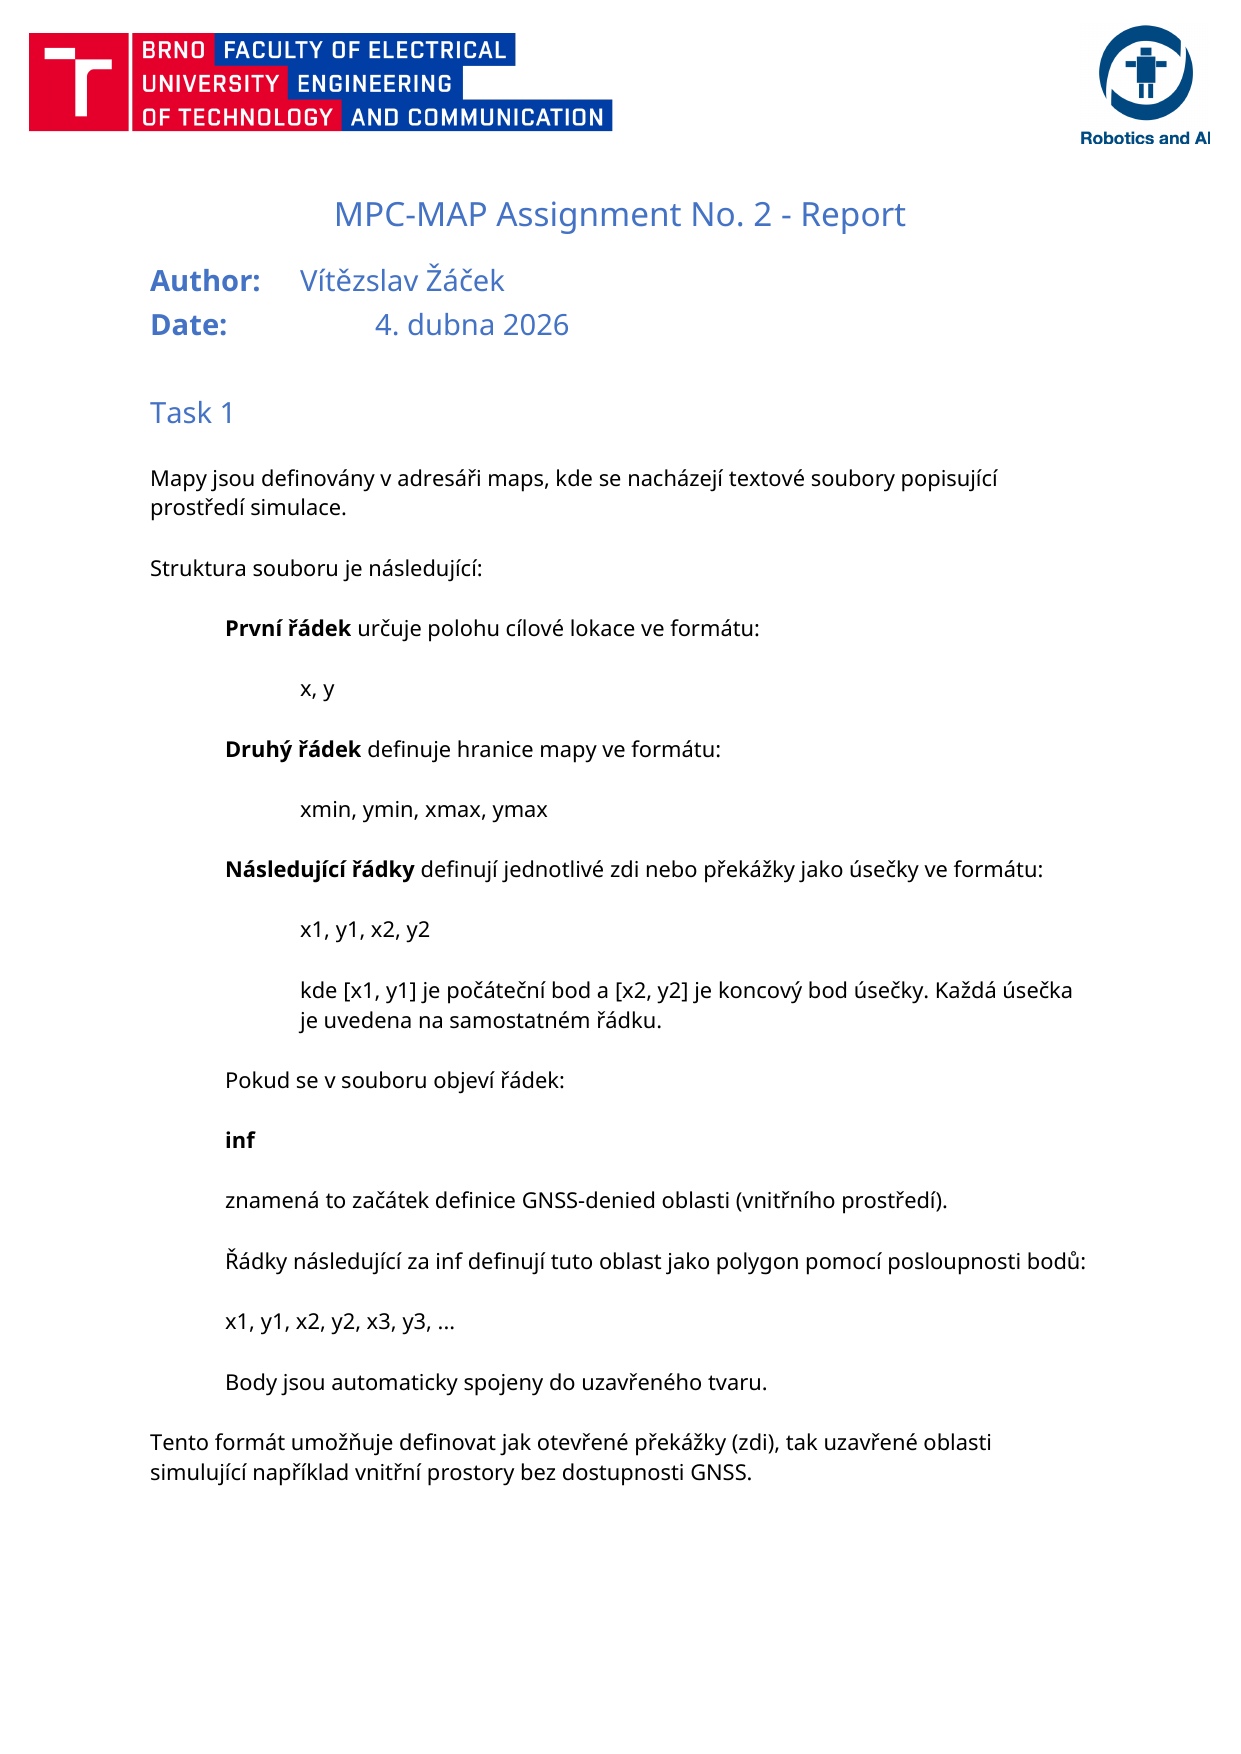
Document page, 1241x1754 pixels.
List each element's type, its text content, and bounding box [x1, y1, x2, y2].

text x, y [300, 673, 1090, 703]
subtitle Date: 4. dubna 2026 [150, 304, 1090, 344]
text kde [x1, y1] je počáteční bod a [x2, y2] je koncový bod úsečky. Každá úsečka je uvedena na samostatném řádku. [300, 975, 1090, 1034]
text Řádky následující za inf definují tuto oblast jako polygon pomocí posloupnosti bodů: [225, 1246, 1090, 1276]
text Tento formát umožňuje definovat jak otevřené překážky (zdi), tak uzavřené oblasti simulující například vnitřní prostory bez dostupnosti GNSS. [150, 1427, 1090, 1486]
picture [55, 33, 614, 133]
text x1, y1, x2, y2, x3, y3, ... [225, 1306, 1090, 1336]
text x1, y1, x2, y2 [300, 914, 1090, 944]
text Body jsou automaticky spojeny do uzavřeného tvaru. [225, 1366, 1090, 1396]
text První řádek určuje polohu cílové lokace ve formátu: [225, 613, 1090, 643]
text Struktura souboru je následující: [150, 553, 1090, 582]
text Následující řádky definují jednotlivé zdi nebo překážky jako úsečky ve formátu: [225, 854, 1090, 884]
text Mapy jsou definovány v adresáři maps, kde se nacházejí textové soubory popisující prostředí simulace. [150, 462, 1090, 522]
subtitle MPC-MAP Assignment No. 2 - Report [150, 190, 1090, 236]
text znamená to začátek definice GNSS-denied oblasti (vnitřního prostředí). [225, 1186, 1090, 1215]
text xmin, ymin, xmax, ymax [300, 794, 1090, 824]
picture [1078, 23, 1210, 144]
text inf [225, 1125, 1090, 1155]
text Pokud se v souboru objeví řádek: [225, 1065, 1090, 1095]
subtitle Task 1 [150, 392, 1090, 432]
text Druhý řádek definuje hranice mapy ve formátu: [225, 733, 1090, 763]
subtitle Author: Vítězslav Žáček [150, 261, 1090, 300]
